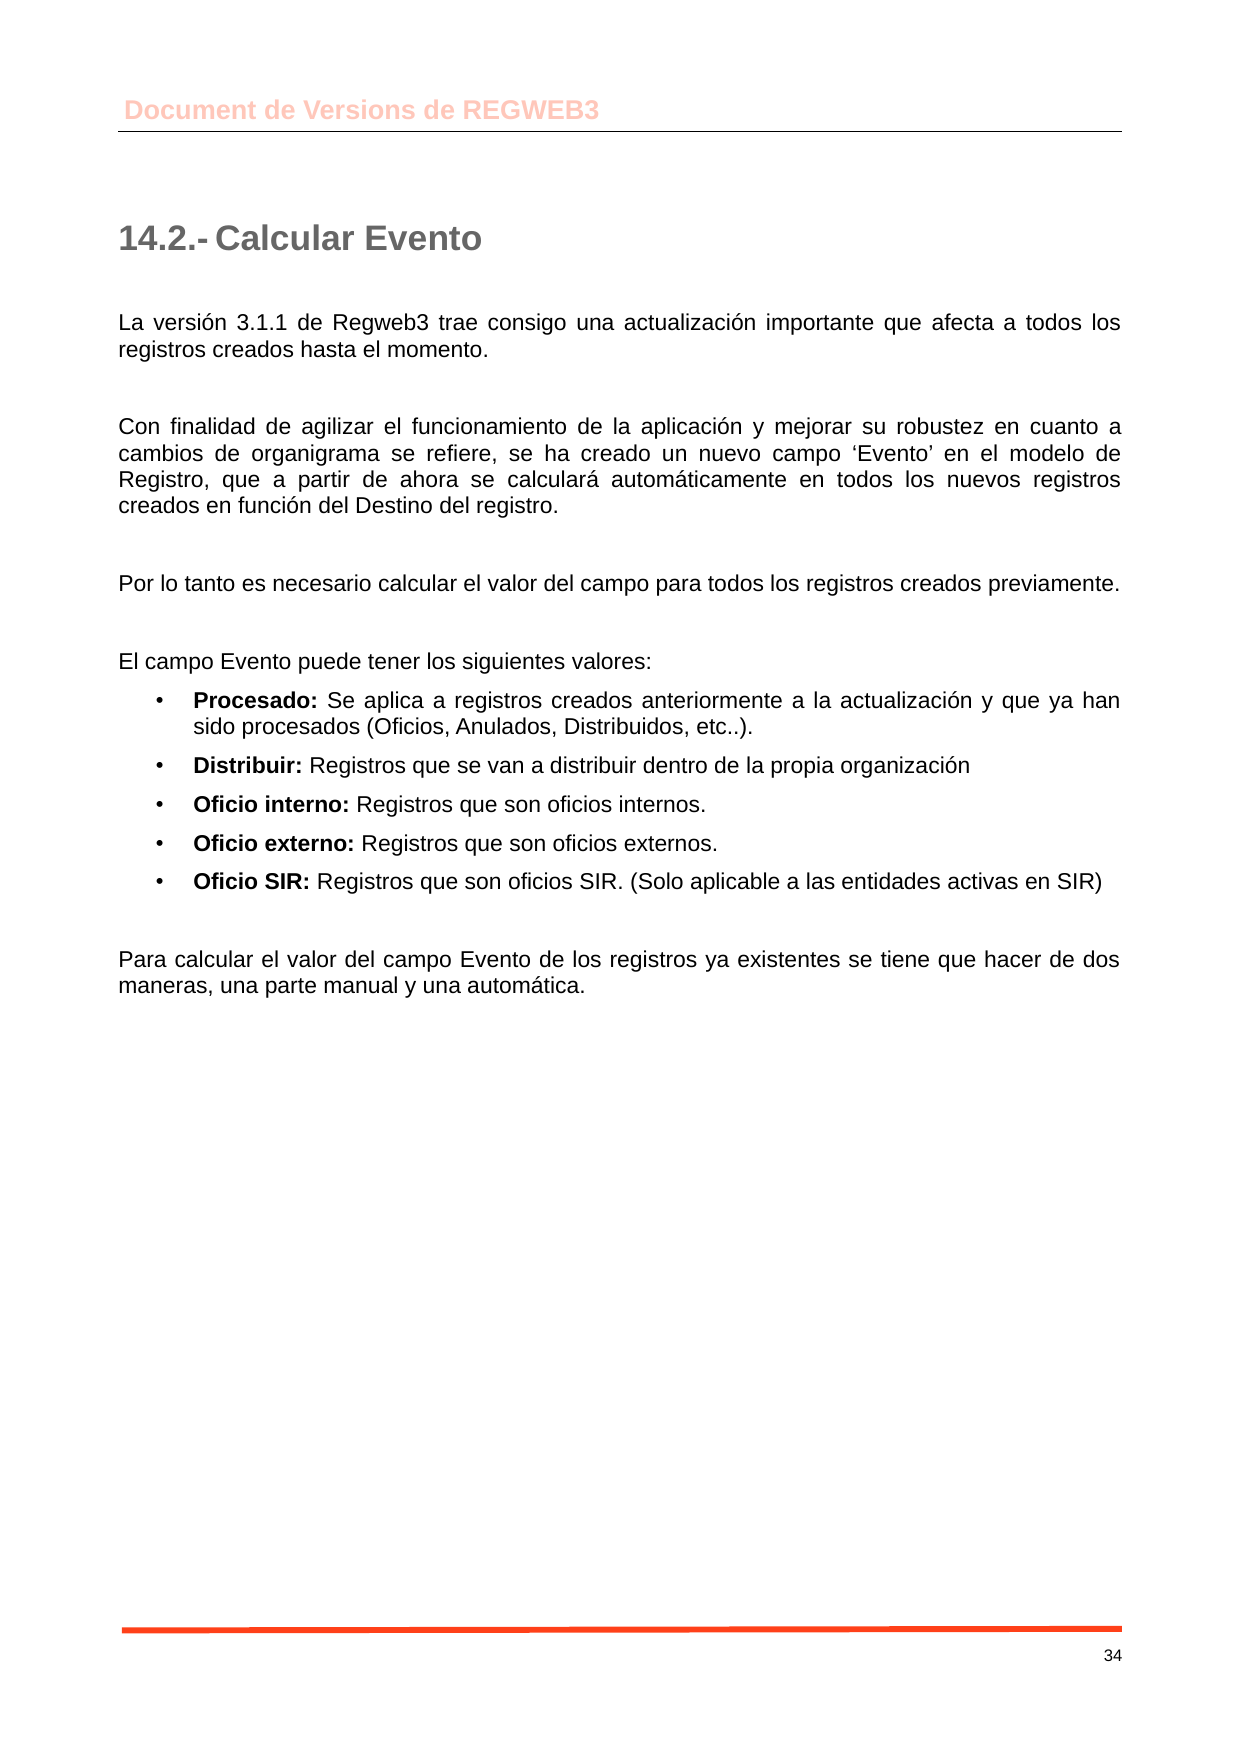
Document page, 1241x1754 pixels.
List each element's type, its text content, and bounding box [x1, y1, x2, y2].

text El campo Evento puede tener los siguientes valores: [118, 648, 1122, 674]
text Por lo tanto es necesario calcular el valor del campo para todos los registros creados previamente. [118, 570, 1122, 596]
list Oficio externo: Registros que son oficios externos. [156, 829, 1122, 856]
text Para calcular el valor del campo Evento de los registros ya existentes se tiene que hacer de dos maneras, una parte manual y una automática. [118, 946, 1122, 999]
list Distribuir: Registros que se van a distribuir dentro de la propia organización [156, 752, 1122, 778]
subtitle Calcular Evento [118, 217, 1122, 258]
list Oficio interno: Registros que son oficios internos. [156, 791, 1122, 817]
list Procesado: Se aplica a registros creados anteriormente a la actualización y que ya han sido procesados (Oficios, Anulados, Distribuidos, etc..). [156, 687, 1122, 739]
text Con finalidad de agilizar el funcionamiento de la aplicación y mejorar su robustez en cuanto a cambios de organigrama se refiere, se ha creado un nuevo campo ‘Evento’ en el modelo de Registro, que a partir de ahora se calculará automáticamente en todos los nuevos registros creados en función del Destino del registro. [118, 413, 1122, 519]
text La versión 3.1.1 de Regweb3 trae consigo una actualización importante que afecta a todos los registros creados hasta el momento. [118, 309, 1122, 362]
list Oficio SIR: Registros que son oficios SIR. (Solo aplicable a las entidades activas en SIR) [156, 868, 1122, 895]
